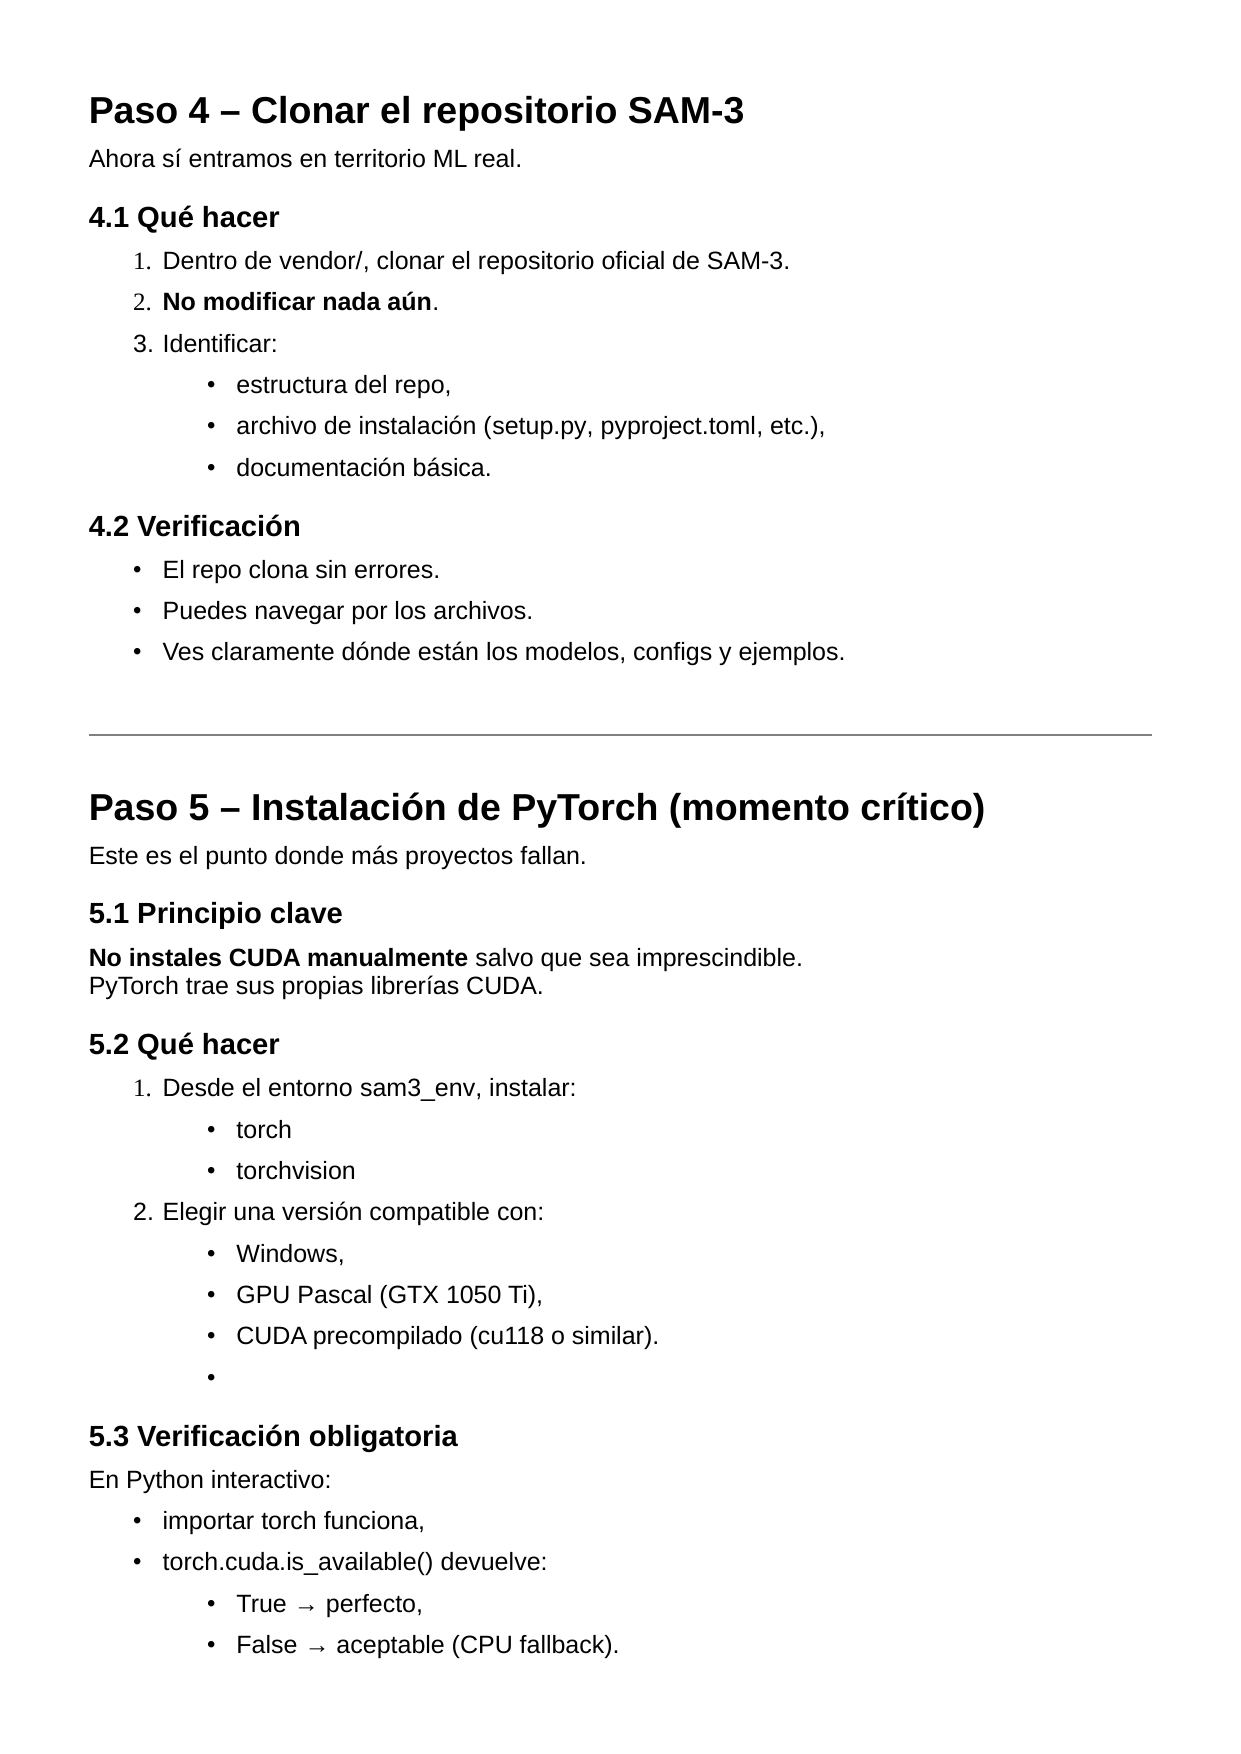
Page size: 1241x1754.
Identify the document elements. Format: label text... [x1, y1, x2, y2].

subtitle 5.1 Principio clave [88, 897, 1152, 930]
list Puedes navegar por los archivos. [133, 596, 1152, 625]
list Desde el entorno sam3_env, instalar: [133, 1073, 1152, 1102]
subtitle 4.1 Qué hacer [88, 200, 1152, 233]
subtitle 5.2 Qué hacer [88, 1027, 1152, 1061]
list importar torch funciona, [133, 1506, 1152, 1535]
list No modificar nada aún. [133, 287, 1152, 316]
text En Python interactivo: [88, 1464, 1152, 1493]
list torchvision [207, 1156, 1152, 1185]
list False → aceptable (CPU fallback). [207, 1630, 1152, 1659]
list torch [207, 1114, 1152, 1143]
subtitle 5.3 Verificación obligatoria [88, 1418, 1152, 1452]
list torch.cuda.is_available() devuelve: [133, 1547, 1152, 1576]
subtitle Paso 4 – Clonar el repositorio SAM-3 [88, 88, 1152, 132]
list Identificar: [133, 329, 1152, 357]
list estructura del repo, [207, 370, 1152, 399]
subtitle Paso 5 – Instalación de PyTorch (momento crítico) [88, 785, 1152, 828]
list El repo clona sin errores. [133, 555, 1152, 583]
list documentación básica. [207, 453, 1152, 482]
list Elegir una versión compatible con: [133, 1197, 1152, 1226]
list Ves claramente dónde están los modelos, configs y ejemplos. [133, 637, 1152, 666]
subtitle 4.2 Verificación [88, 509, 1152, 542]
list Dentro de vendor/, clonar el repositorio oficial de SAM-3. [133, 246, 1152, 275]
text Este es el punto donde más proyectos fallan. [88, 841, 1152, 869]
list CUDA precompilado (cu118 o similar). [207, 1321, 1152, 1350]
text Ahora sí entramos en territorio ML real. [88, 144, 1152, 173]
list archivo de instalación (setup.py, pyproject.toml, etc.), [207, 411, 1152, 440]
list True → perfecto, [207, 1588, 1152, 1617]
text No instales CUDA manualmente salvo que sea imprescindible. PyTorch trae sus propias librerías CUDA. [88, 943, 1152, 1000]
list Windows, [207, 1238, 1152, 1267]
list GPU Pascal (GTX 1050 Ti), [207, 1280, 1152, 1309]
